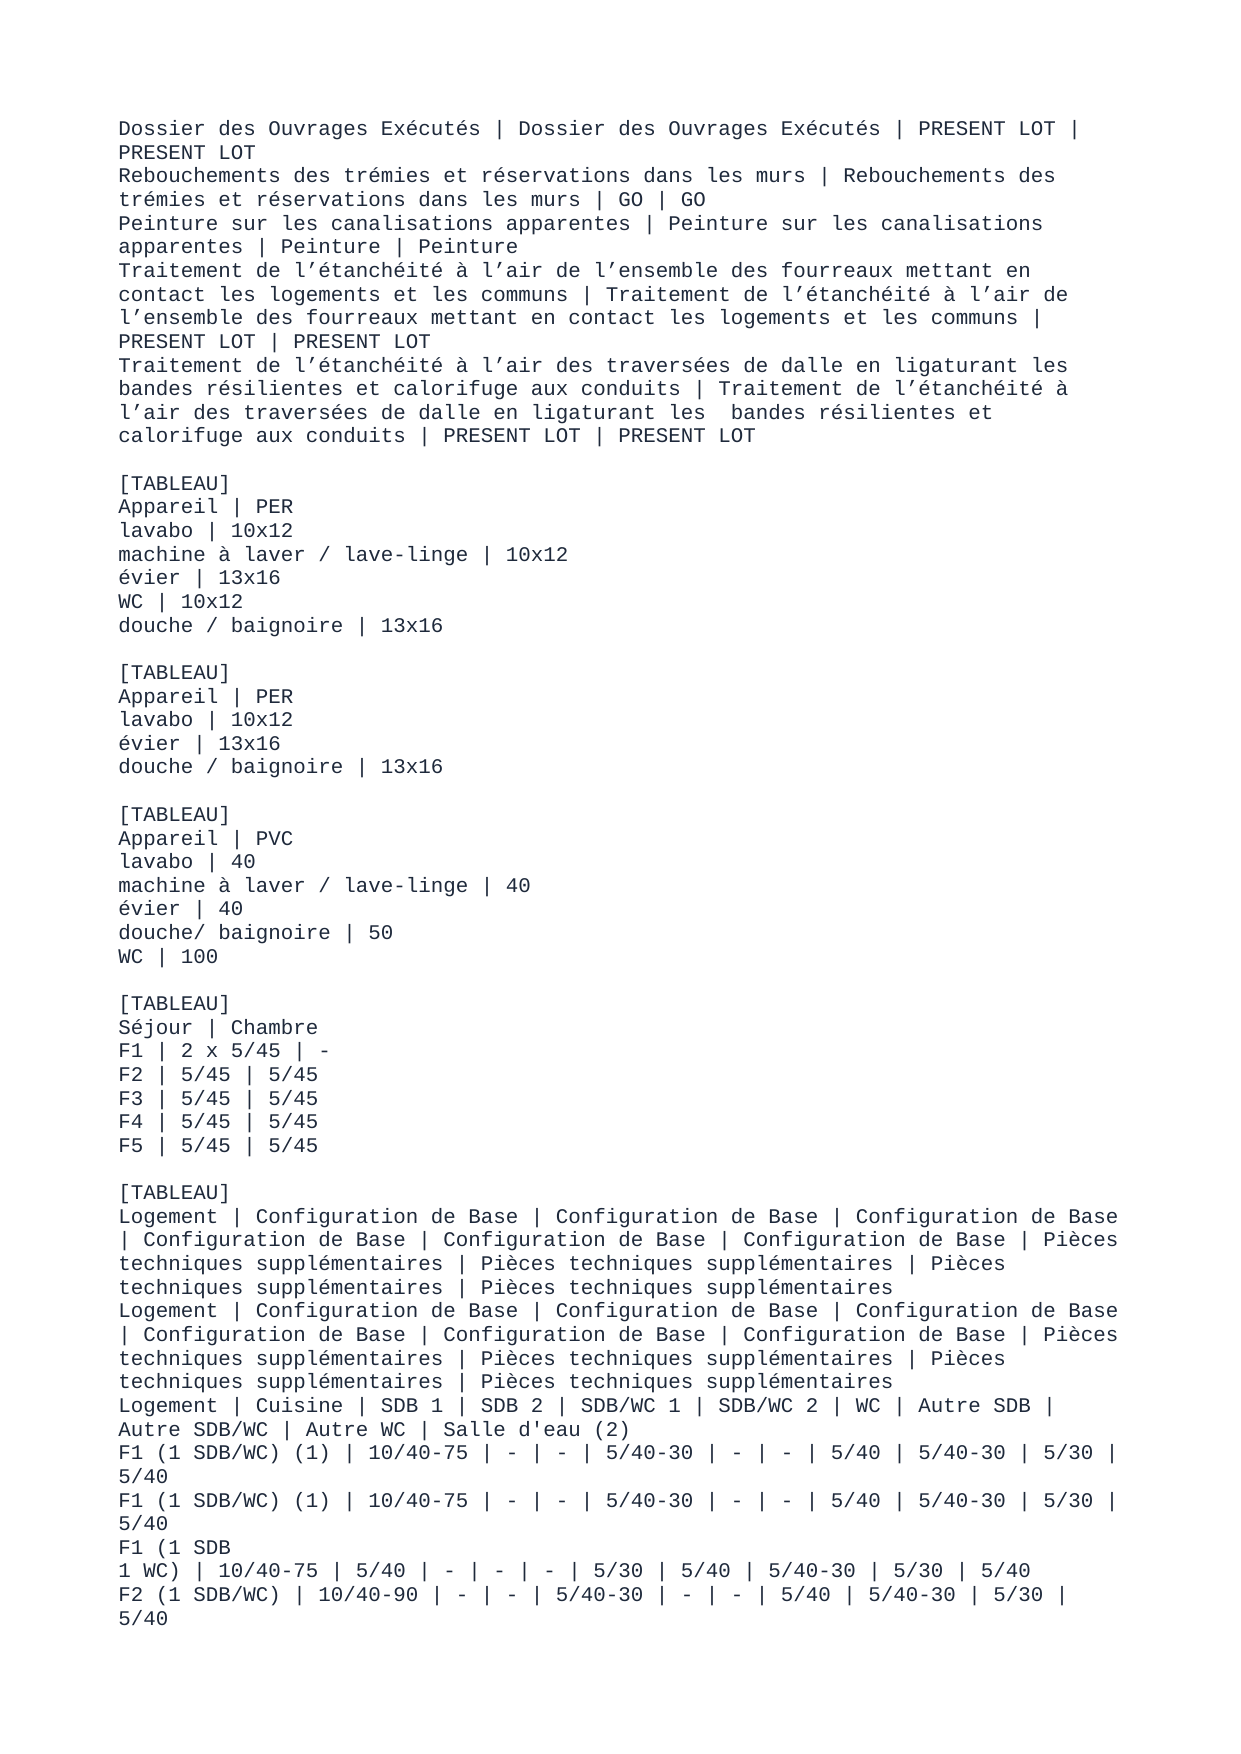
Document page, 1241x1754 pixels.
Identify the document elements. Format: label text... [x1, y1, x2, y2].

text machine à laver / lave-linge | 10x12 [118, 544, 1122, 567]
text F1 | 2 x 5/45 | - [118, 1040, 1122, 1064]
text [TABLEAU] [118, 804, 1122, 827]
text machine à laver / lave-linge | 40 [118, 875, 1122, 898]
text Logement | Cuisine | SDB 1 | SDB 2 | SDB/WC 1 | SDB/WC 2 | WC | Autre SDB | Autre SDB/WC | Autre WC | Salle d'eau (2) [118, 1395, 1122, 1442]
text Rebouchements des trémies et réservations dans les murs | Rebouchements des trémies et réservations dans les murs | GO | GO [118, 165, 1122, 213]
text F5 | 5/45 | 5/45 [118, 1135, 1122, 1158]
text [TABLEAU] [118, 1182, 1122, 1206]
text lavabo | 10x12 [118, 520, 1122, 544]
text douche/ baignoire | 50 [118, 922, 1122, 946]
text douche / baignoire | 13x16 [118, 615, 1122, 638]
text 1 WC) | 10/40-75 | 5/40 | - | - | - | 5/30 | 5/40 | 5/40-30 | 5/30 | 5/40 [118, 1561, 1122, 1584]
text Logement | Configuration de Base | Configuration de Base | Configuration de Base | Configuration de Base | Configuration de Base | Configuration de Base | Pièces techniques supplémentaires | Pièces techniques supplémentaires | Pièces techniques supplémentaires | Pièces techniques supplémentaires [118, 1206, 1122, 1300]
text évier | 13x16 [118, 567, 1122, 591]
text F1 (1 SDB [118, 1537, 1122, 1561]
text évier | 13x16 [118, 733, 1122, 757]
text Traitement de l’étanchéité à l’air de l’ensemble des fourreaux mettant en contact les logements et les communs | Traitement de l’étanchéité à l’air de l’ensemble des fourreaux mettant en contact les logements et les communs | PRESENT LOT | PRESENT LOT [118, 260, 1122, 354]
text F1 (1 SDB/WC) (1) | 10/40-75 | - | - | 5/40-30 | - | - | 5/40 | 5/40-30 | 5/30 | 5/40 [118, 1442, 1122, 1489]
text évier | 40 [118, 898, 1122, 922]
text Traitement de l’étanchéité à l’air des traversées de dalle en ligaturant les bandes résilientes et calorifuge aux conduits | Traitement de l’étanchéité à l’air des traversées de dalle en ligaturant les bandes résilientes et calorifuge aux conduits | PRESENT LOT | PRESENT LOT [118, 354, 1122, 449]
text F4 | 5/45 | 5/45 [118, 1111, 1122, 1135]
text lavabo | 10x12 [118, 709, 1122, 733]
text WC | 100 [118, 946, 1122, 969]
text Peinture sur les canalisations apparentes | Peinture sur les canalisations apparentes | Peinture | Peinture [118, 213, 1122, 260]
text [TABLEAU] [118, 993, 1122, 1017]
text Logement | Configuration de Base | Configuration de Base | Configuration de Base | Configuration de Base | Configuration de Base | Configuration de Base | Pièces techniques supplémentaires | Pièces techniques supplémentaires | Pièces techniques supplémentaires | Pièces techniques supplémentaires [118, 1300, 1122, 1395]
text Appareil | PVC [118, 827, 1122, 851]
text lavabo | 40 [118, 851, 1122, 875]
text WC | 10x12 [118, 591, 1122, 615]
text F2 (1 SDB/WC) | 10/40-90 | - | - | 5/40-30 | - | - | 5/40 | 5/40-30 | 5/30 | 5/40 [118, 1584, 1122, 1631]
text [TABLEAU] [118, 662, 1122, 686]
text Séjour | Chambre [118, 1017, 1122, 1040]
text Appareil | PER [118, 686, 1122, 709]
text Dossier des Ouvrages Exécutés | Dossier des Ouvrages Exécutés | PRESENT LOT | PRESENT LOT [118, 118, 1122, 165]
text [TABLEAU] [118, 473, 1122, 496]
text F2 | 5/45 | 5/45 [118, 1064, 1122, 1088]
text F3 | 5/45 | 5/45 [118, 1088, 1122, 1111]
text Appareil | PER [118, 496, 1122, 520]
text F1 (1 SDB/WC) (1) | 10/40-75 | - | - | 5/40-30 | - | - | 5/40 | 5/40-30 | 5/30 | 5/40 [118, 1489, 1122, 1537]
text douche / baignoire | 13x16 [118, 757, 1122, 780]
